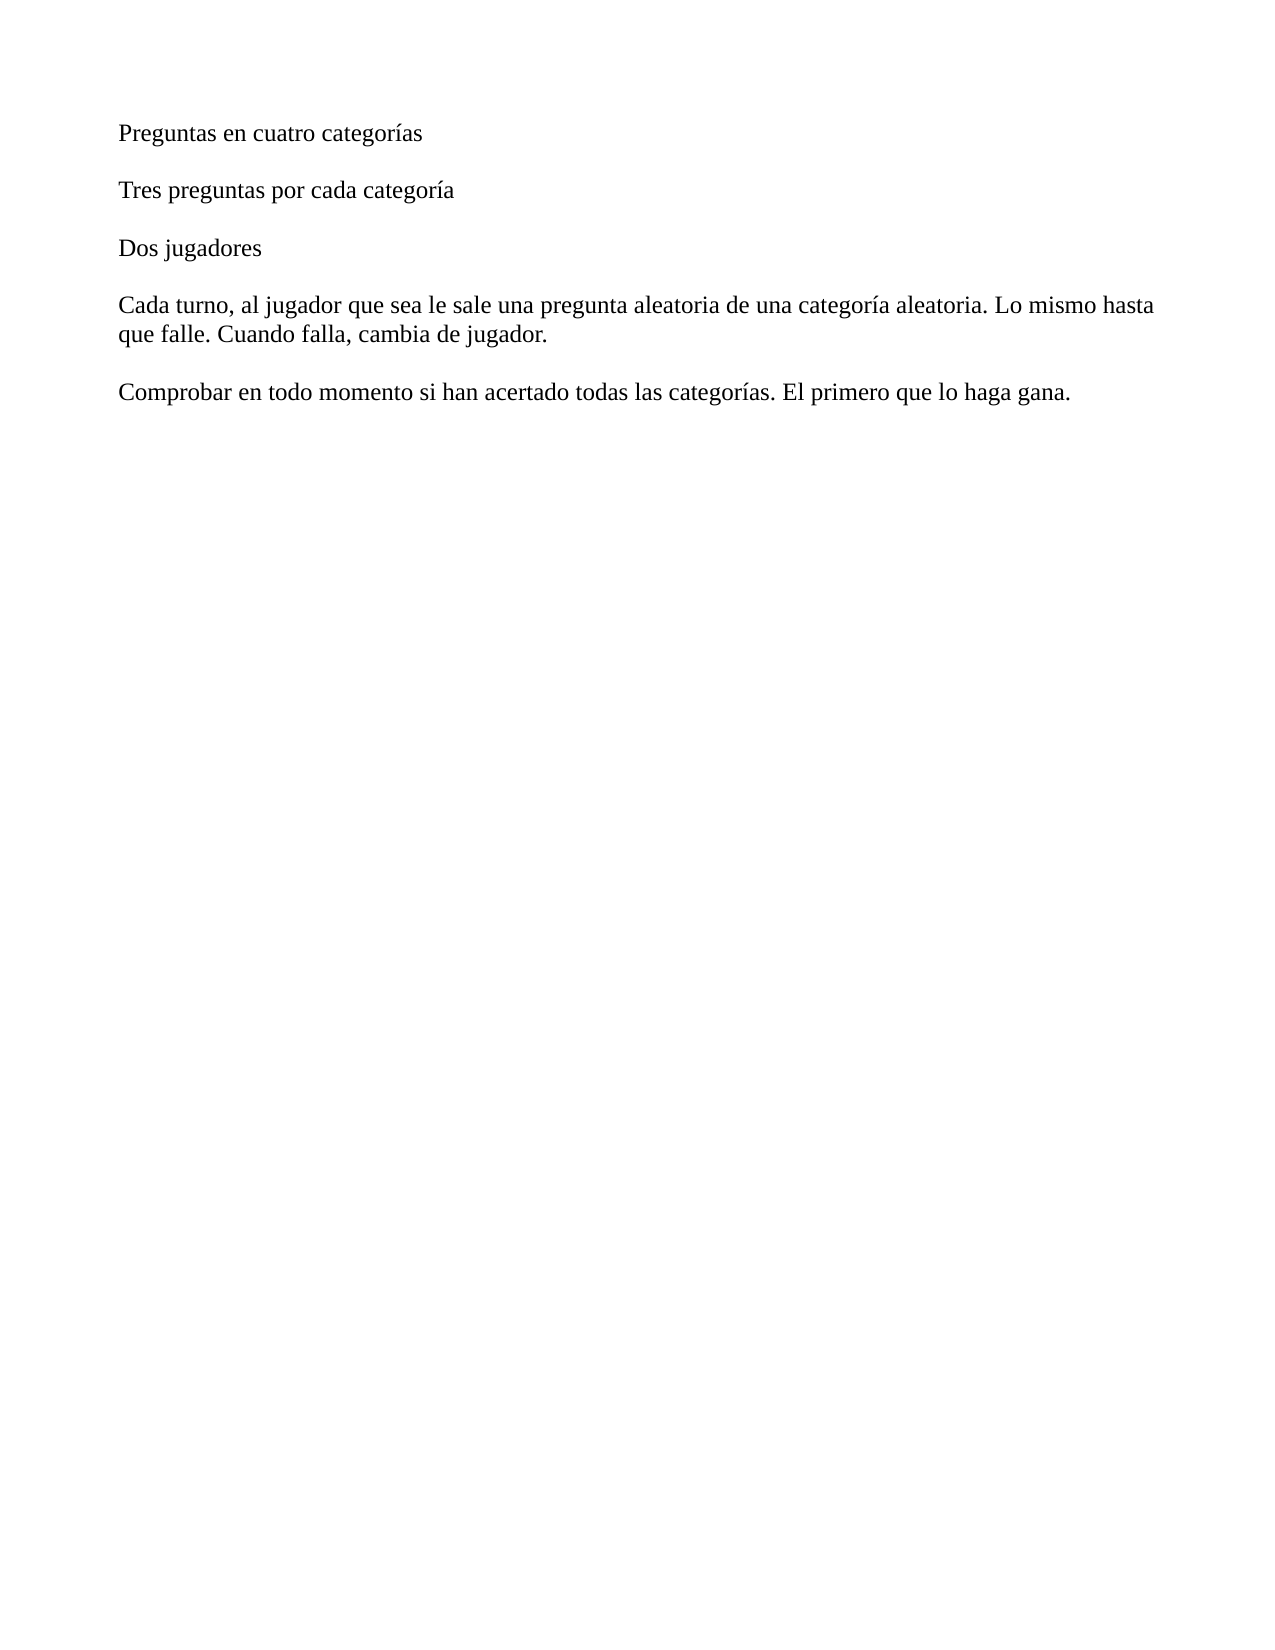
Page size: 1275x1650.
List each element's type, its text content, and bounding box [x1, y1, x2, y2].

text Dos jugadores [118, 233, 1157, 262]
text Comprobar en todo momento si han acertado todas las categorías. El primero que lo haga gana. [118, 377, 1157, 406]
text Cada turno, al jugador que sea le sale una pregunta aleatoria de una categoría aleatoria. Lo mismo hasta que falle. Cuando falla, cambia de jugador. [118, 291, 1157, 348]
text Preguntas en cuatro categorías [118, 118, 1157, 147]
text Tres preguntas por cada categoría [118, 176, 1157, 204]
